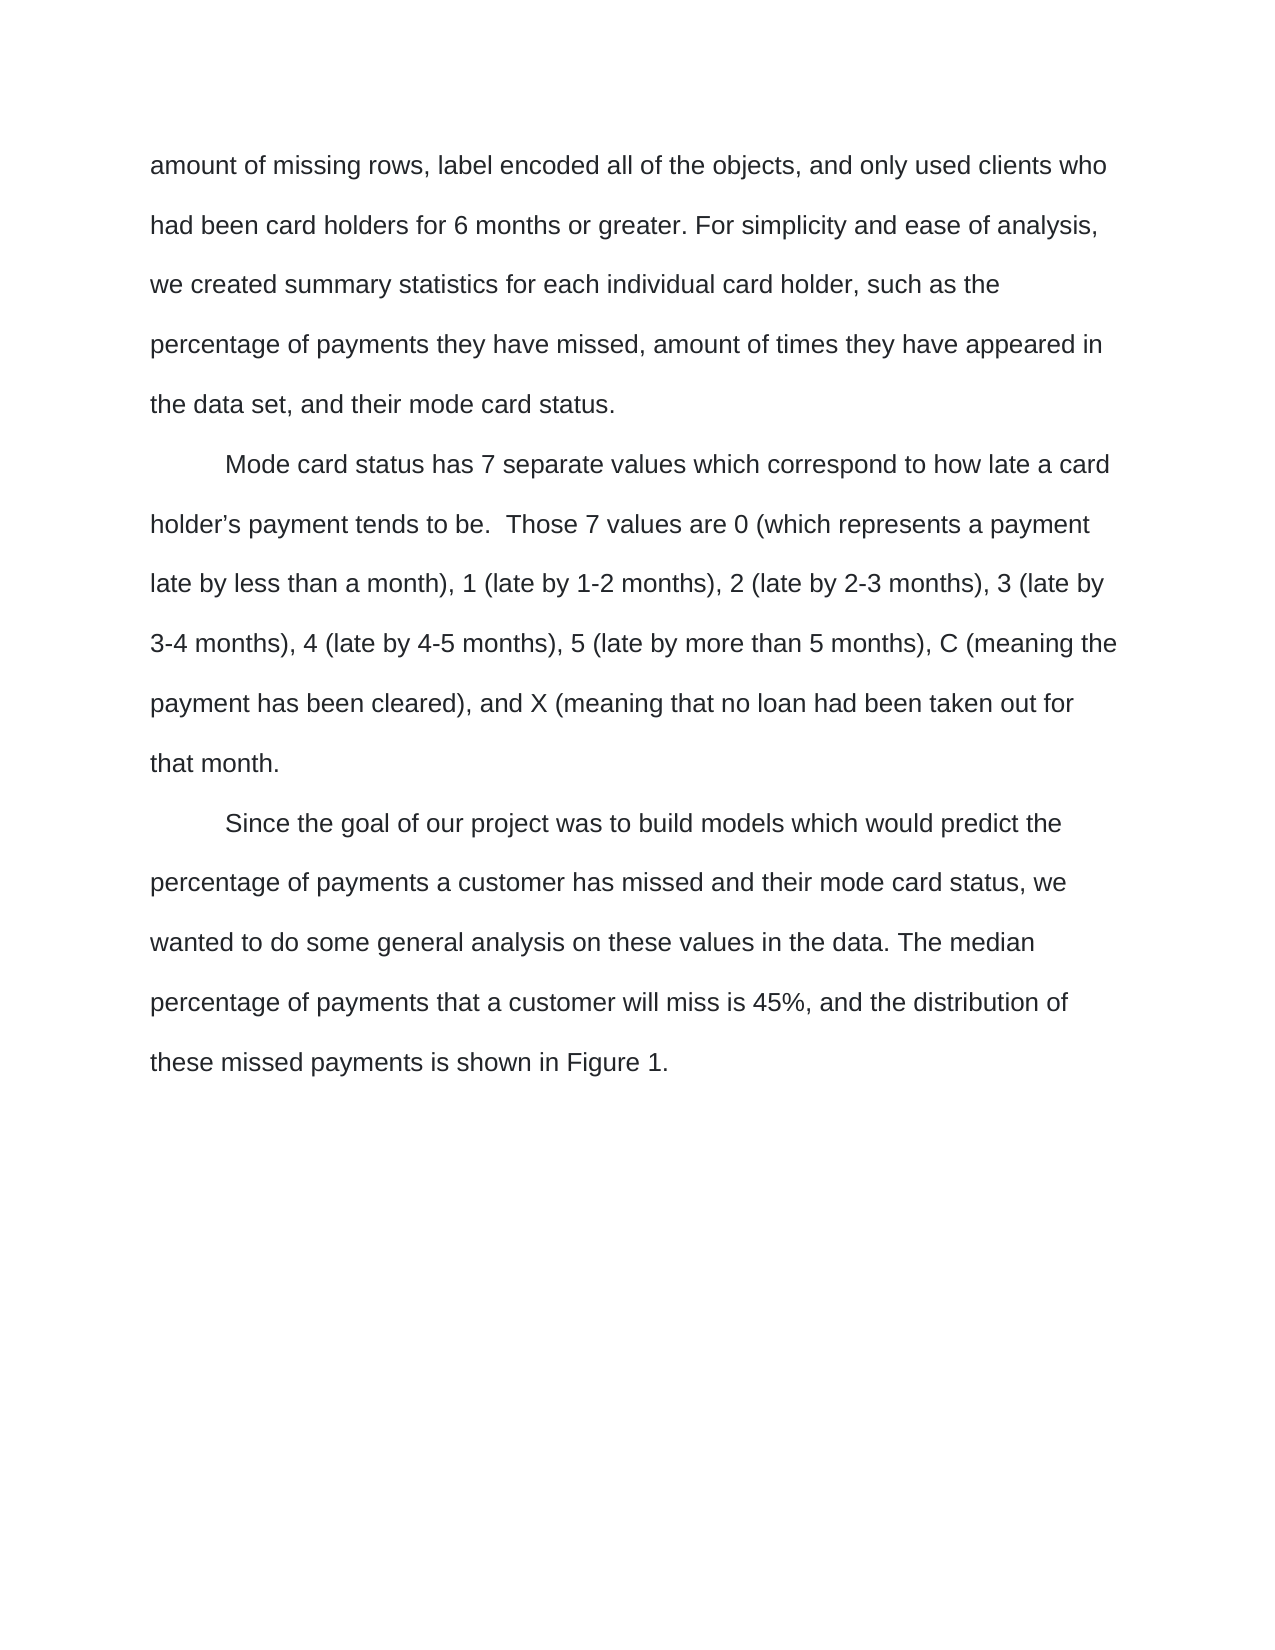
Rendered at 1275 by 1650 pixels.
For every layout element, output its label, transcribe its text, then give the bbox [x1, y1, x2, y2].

text Mode card status has 7 separate values which correspond to how late a card holder’s payment tends to be. Those 7 values are 0 (which represents a payment late by less than a month), 1 (late by 1-2 months), 2 (late by 2-3 months), 3 (late by 3-4 months), 4 (late by 4-5 months), 5 (late by more than 5 months), C (meaning the payment has been cleared), and X (meaning that no loan had been taken out for that month. [150, 449, 1125, 778]
text Since the goal of our project was to build models which would predict the percentage of payments a customer has missed and their mode card status, we wanted to do some general analysis on these values in the data. The median percentage of payments that a customer will miss is 45%, and the distribution of these missed payments is shown in Figure 1. [150, 808, 1125, 1077]
text amount of missing rows, label encoded all of the objects, and only used clients who had been card holders for 6 months or greater. For simplicity and ease of analysis, we created summary statistics for each individual card holder, such as the percentage of payments they have missed, amount of times they have appeared in the data set, and their mode card status. [150, 150, 1125, 419]
